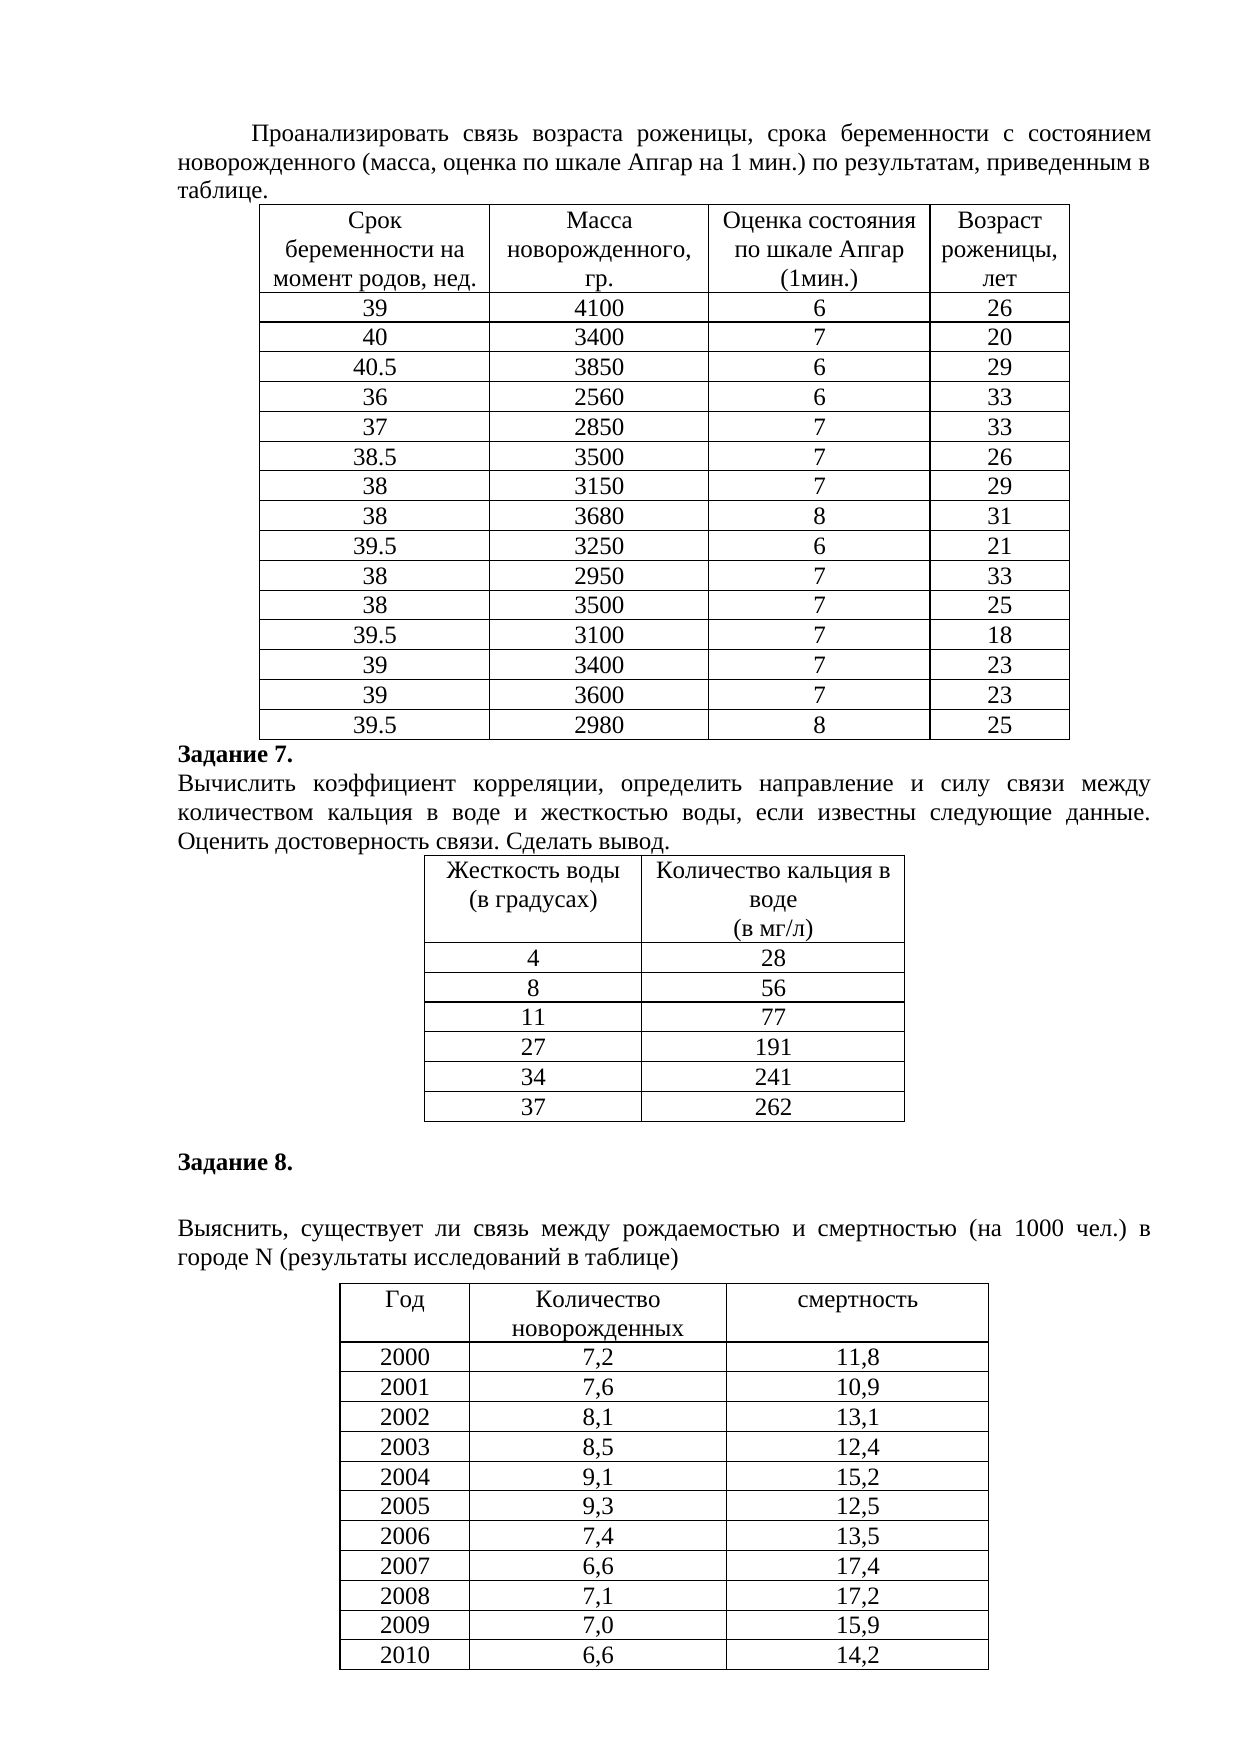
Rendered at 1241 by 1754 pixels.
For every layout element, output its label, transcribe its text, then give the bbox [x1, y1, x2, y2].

text Вычислить коэффициент корреляции, определить направление и силу связи между количеством кальция в воде и жесткостью воды, если известны следующие данные. Оценить достоверность связи. Сделать вывод. [177, 768, 1152, 854]
table_cell 7,0 [470, 1611, 726, 1639]
table_cell 3500 [490, 591, 708, 619]
table_cell 33 [931, 382, 1069, 411]
table_cell 27 [425, 1032, 641, 1061]
table_cell 6,6 [470, 1640, 726, 1669]
table_cell 56 [642, 973, 904, 1001]
table_cell 13,1 [727, 1402, 988, 1431]
text Проанализировать связь возраста роженицы, срока беременности с состоянием новорожденного (масса, оценка по шкале Апгар на 1 мин.) по результатам, приведенным в таблице. [177, 118, 1152, 204]
table_cell 11 [425, 1003, 641, 1031]
table_cell 2850 [490, 412, 708, 441]
table_cell 9,1 [470, 1462, 726, 1490]
table_cell 12,4 [727, 1432, 988, 1461]
table_cell 7 [709, 412, 929, 441]
table_cell 20 [931, 323, 1069, 351]
table_cell 7 [709, 442, 929, 470]
table_cell 7,2 [470, 1343, 726, 1371]
table_cell 3250 [490, 531, 708, 560]
text Выяснить, существует ли связь между рождаемостью и смертностью (на 1000 чел.) в городе N (результаты исследований в таблице) [177, 1213, 1152, 1270]
table_cell 12,5 [727, 1491, 988, 1520]
table_cell 28 [642, 943, 904, 972]
table_header Год [341, 1284, 469, 1341]
table_cell 2008 [341, 1581, 469, 1609]
table_cell 38 [260, 471, 489, 500]
table_header Масса новорожденного, гр. [490, 205, 708, 292]
table_cell 2006 [341, 1521, 469, 1550]
table_cell 34 [425, 1062, 641, 1091]
table_cell 3850 [490, 352, 708, 381]
table_cell 6 [709, 531, 929, 560]
table_cell 191 [642, 1032, 904, 1061]
table_cell 3400 [490, 650, 708, 679]
table_cell 25 [931, 591, 1069, 619]
table_header Количество кальция в воде (в мг/л) [642, 856, 904, 942]
table_cell 262 [642, 1092, 904, 1121]
table_cell 241 [642, 1062, 904, 1091]
table_header смертность [727, 1284, 988, 1341]
table_cell 17,2 [727, 1581, 988, 1609]
table_cell 2005 [341, 1491, 469, 1520]
table_cell 7 [709, 471, 929, 500]
table_cell 3400 [490, 323, 708, 351]
table_cell 2560 [490, 382, 708, 411]
table_cell 40 [260, 323, 489, 351]
table_cell 23 [931, 650, 1069, 679]
table_cell 29 [931, 471, 1069, 500]
table_cell 7,1 [470, 1581, 726, 1609]
table_cell 14,2 [727, 1640, 988, 1669]
table_cell 39.5 [260, 620, 489, 649]
table_cell 6 [709, 352, 929, 381]
table_cell 8 [709, 710, 929, 738]
table_cell 7 [709, 591, 929, 619]
table_cell 39.5 [260, 531, 489, 560]
table_cell 38.5 [260, 442, 489, 470]
table_cell 8 [425, 973, 641, 1001]
table_cell 13,5 [727, 1521, 988, 1550]
table_cell 9,3 [470, 1491, 726, 1520]
table_cell 7 [709, 620, 929, 649]
table_cell 26 [931, 293, 1069, 321]
table_cell 21 [931, 531, 1069, 560]
table_cell 18 [931, 620, 1069, 649]
table_cell 7 [709, 561, 929, 589]
table_cell 33 [931, 561, 1069, 589]
table_cell 2980 [490, 710, 708, 738]
table_cell 2007 [341, 1551, 469, 1580]
table_cell 4 [425, 943, 641, 972]
text Задание 7. [177, 739, 1152, 768]
table_header Жесткость воды (в градусах) [425, 856, 641, 942]
table_cell 15,2 [727, 1462, 988, 1490]
table_cell 39 [260, 680, 489, 709]
table_cell 26 [931, 442, 1069, 470]
table_header Срок беременности на момент родов, нед. [260, 205, 489, 292]
table_cell 2003 [341, 1432, 469, 1461]
table_header Количество новорожденных [470, 1284, 726, 1341]
table_cell 4100 [490, 293, 708, 321]
table_cell 29 [931, 352, 1069, 381]
table_cell 10,9 [727, 1372, 988, 1401]
table_header Возраст роженицы, лет [931, 205, 1069, 292]
table_cell 3680 [490, 501, 708, 530]
table_cell 17,4 [727, 1551, 988, 1580]
table_cell 7 [709, 650, 929, 679]
table_cell 36 [260, 382, 489, 411]
table_cell 38 [260, 591, 489, 619]
table_cell 23 [931, 680, 1069, 709]
table_cell 3500 [490, 442, 708, 470]
table_cell 31 [931, 501, 1069, 530]
table_cell 2950 [490, 561, 708, 589]
table_cell 33 [931, 412, 1069, 441]
table_cell 2004 [341, 1462, 469, 1490]
table_cell 38 [260, 501, 489, 530]
table_cell 6,6 [470, 1551, 726, 1580]
table_cell 3100 [490, 620, 708, 649]
table_cell 2010 [341, 1640, 469, 1669]
table_cell 8,5 [470, 1432, 726, 1461]
table_cell 37 [260, 412, 489, 441]
table_cell 77 [642, 1003, 904, 1031]
table_cell 2002 [341, 1402, 469, 1431]
table_cell 15,9 [727, 1611, 988, 1639]
text Задание 8. [177, 1147, 1152, 1175]
table_cell 7 [709, 323, 929, 351]
table_cell 3600 [490, 680, 708, 709]
table_cell 39 [260, 293, 489, 321]
table_cell 8,1 [470, 1402, 726, 1431]
table_cell 11,8 [727, 1343, 988, 1371]
table_cell 7,4 [470, 1521, 726, 1550]
table_cell 2000 [341, 1343, 469, 1371]
table_cell 6 [709, 293, 929, 321]
table_cell 2001 [341, 1372, 469, 1401]
table_cell 6 [709, 382, 929, 411]
table_header Оценка состояния по шкале Апгар (1мин.) [709, 205, 929, 292]
table_cell 2009 [341, 1611, 469, 1639]
table_cell 38 [260, 561, 489, 589]
table_cell 39.5 [260, 710, 489, 738]
table_cell 25 [931, 710, 1069, 738]
table_cell 3150 [490, 471, 708, 500]
table_cell 37 [425, 1092, 641, 1121]
table_cell 7 [709, 680, 929, 709]
table_cell 8 [709, 501, 929, 530]
table_cell 39 [260, 650, 489, 679]
table_cell 7,6 [470, 1372, 726, 1401]
table_cell 40.5 [260, 352, 489, 381]
